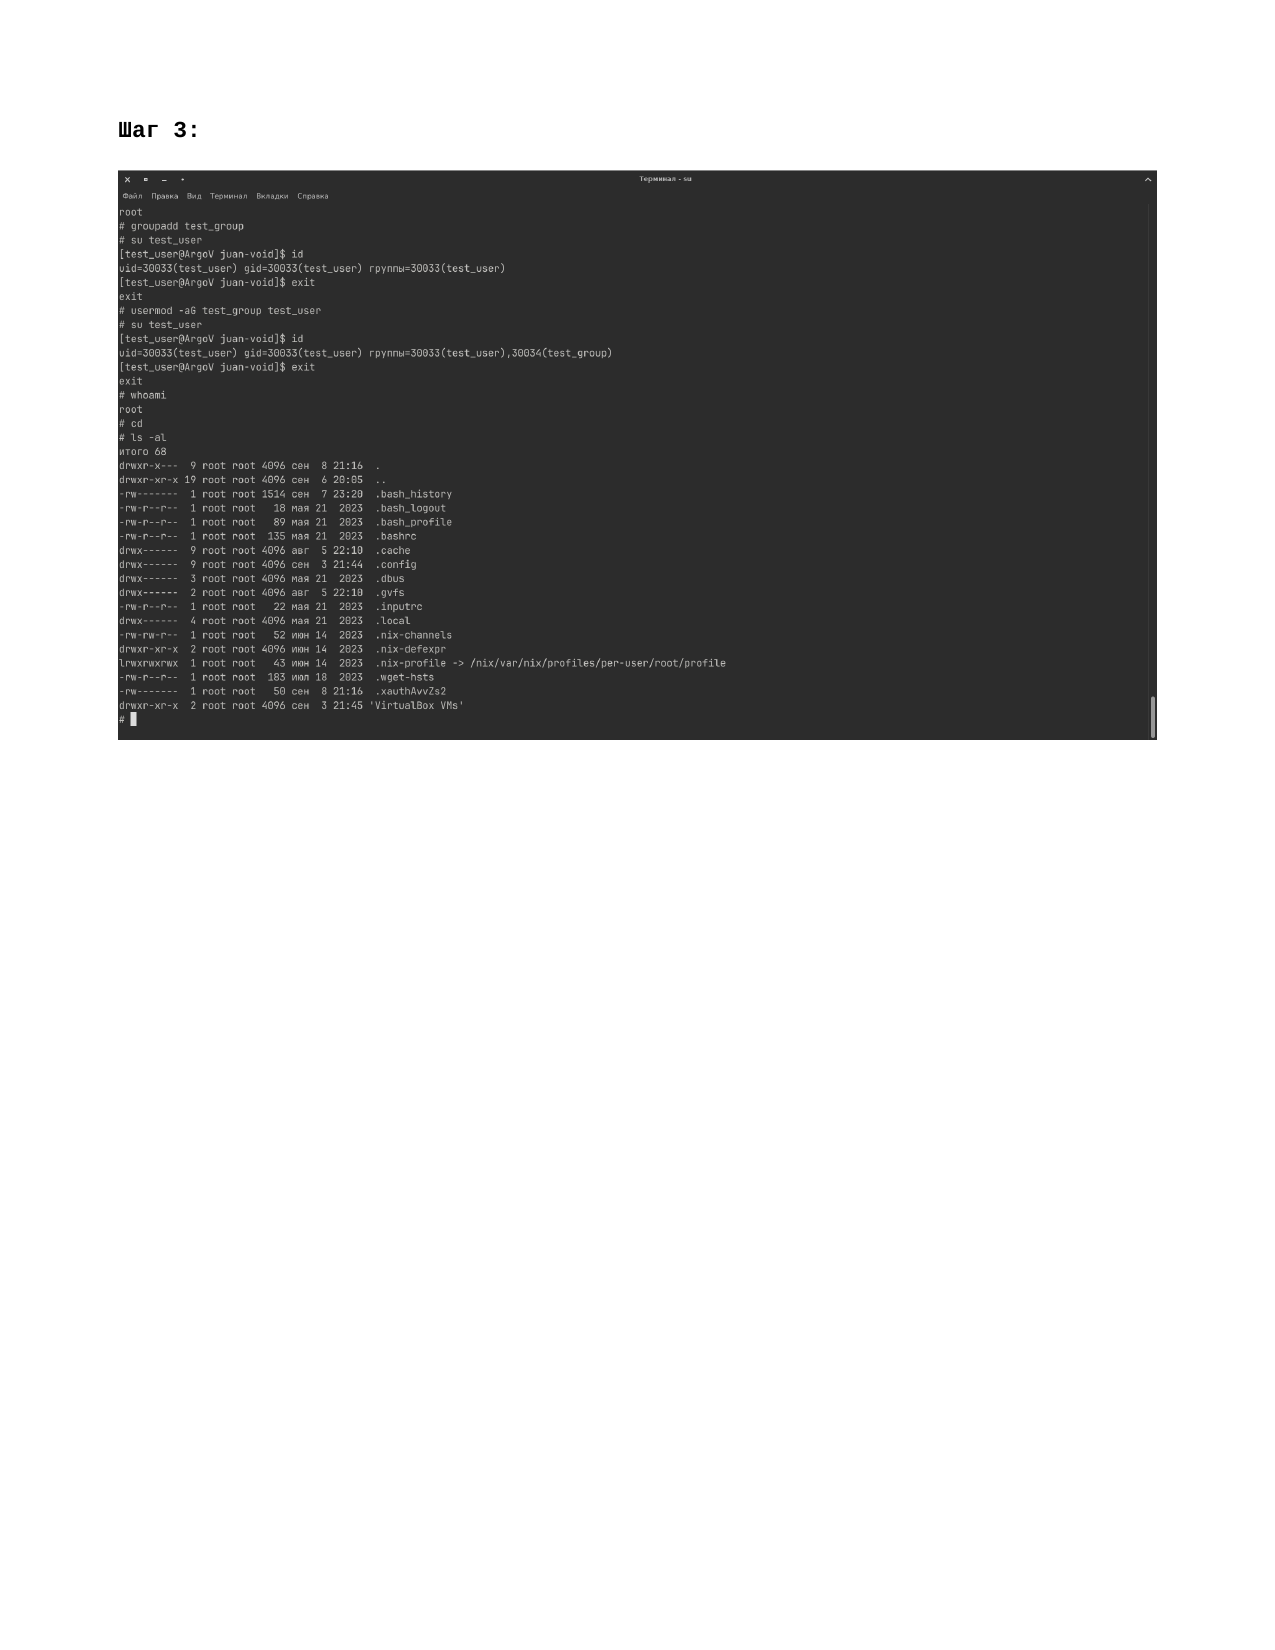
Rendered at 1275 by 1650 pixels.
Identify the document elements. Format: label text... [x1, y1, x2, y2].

picture [118, 170, 1157, 740]
text Шаг 3: [118, 118, 1157, 144]
